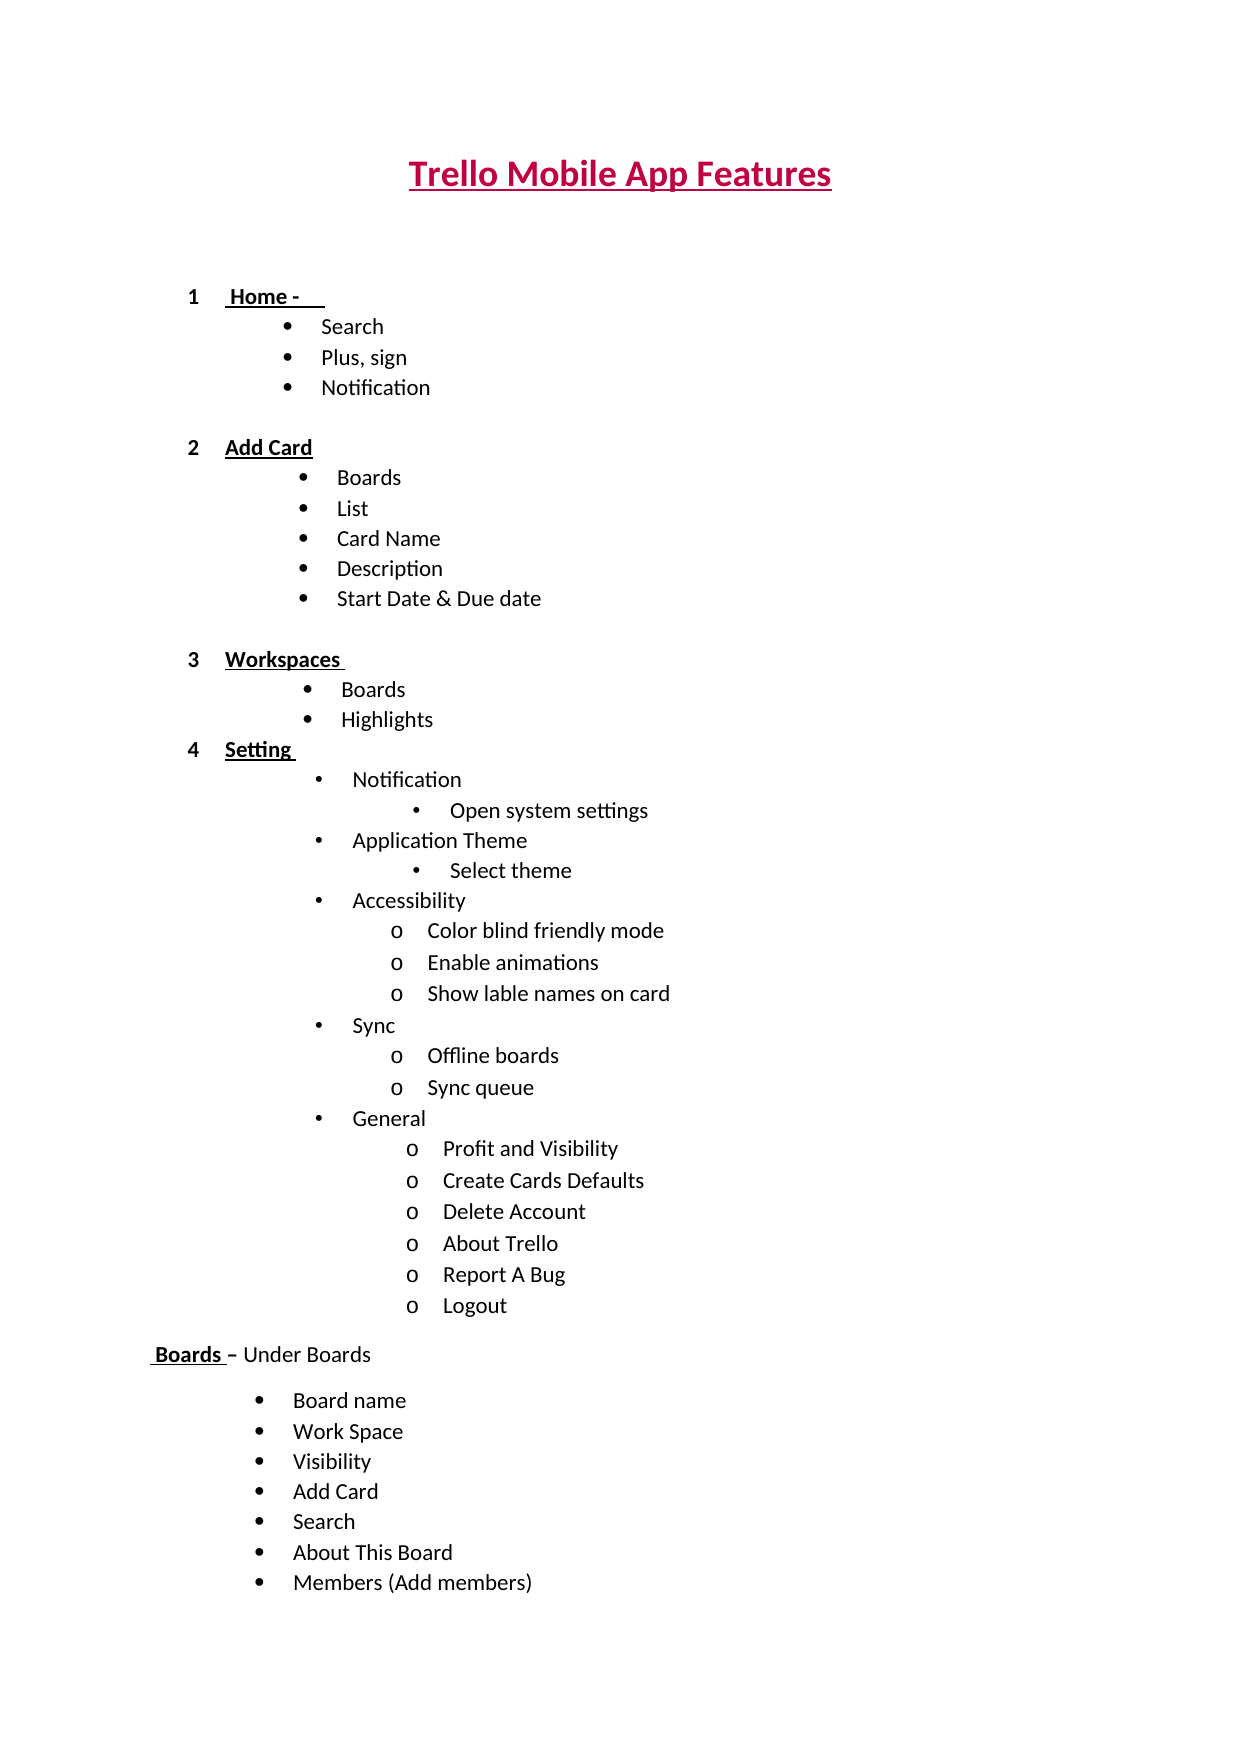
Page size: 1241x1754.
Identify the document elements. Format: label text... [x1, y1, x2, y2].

list Show lable names on card [390, 979, 1090, 1009]
list Work Space [255, 1417, 1090, 1445]
list Home - [187, 282, 1090, 310]
list Start Date & Due date [299, 584, 1090, 612]
list Open system settings [412, 796, 1090, 824]
list Sync [315, 1011, 1090, 1039]
list General [315, 1104, 1090, 1132]
list Description [299, 554, 1090, 582]
list List [299, 494, 1090, 522]
list Plus, sign [284, 343, 1090, 371]
list Visibility [255, 1447, 1090, 1475]
list Setting [187, 735, 1090, 763]
list Highlights [303, 705, 1090, 733]
list Card Name [299, 524, 1090, 552]
list Boards [303, 675, 1090, 703]
list Board name [255, 1387, 1090, 1415]
list Notification [284, 373, 1090, 401]
list Search [255, 1507, 1090, 1536]
list Report A Bug [405, 1260, 1090, 1289]
list Search [284, 312, 1090, 341]
list Offline boards [390, 1041, 1090, 1070]
list Create Cards Defaults [405, 1166, 1090, 1195]
list Boards [299, 463, 1090, 492]
list Enable animations [390, 948, 1090, 977]
list Workspaces [187, 645, 1090, 673]
list Members (Add members) [255, 1568, 1090, 1596]
list Profit and Visibility [405, 1134, 1090, 1163]
list Accessibility [315, 886, 1090, 914]
text Boards – Under Boards [150, 1340, 1090, 1368]
list Application Theme [315, 826, 1090, 854]
list Select theme [412, 856, 1090, 884]
list Color blind friendly mode [390, 917, 1090, 946]
list Add Card [255, 1477, 1090, 1505]
list Delete Account [405, 1197, 1090, 1226]
list Notification [315, 766, 1090, 794]
list Logout [405, 1292, 1090, 1321]
list Sync queue [390, 1073, 1090, 1102]
list Add Card [187, 433, 1090, 461]
text Trello Mobile App Features [150, 150, 1090, 196]
list About This Board [255, 1538, 1090, 1566]
list About Trello [405, 1229, 1090, 1258]
